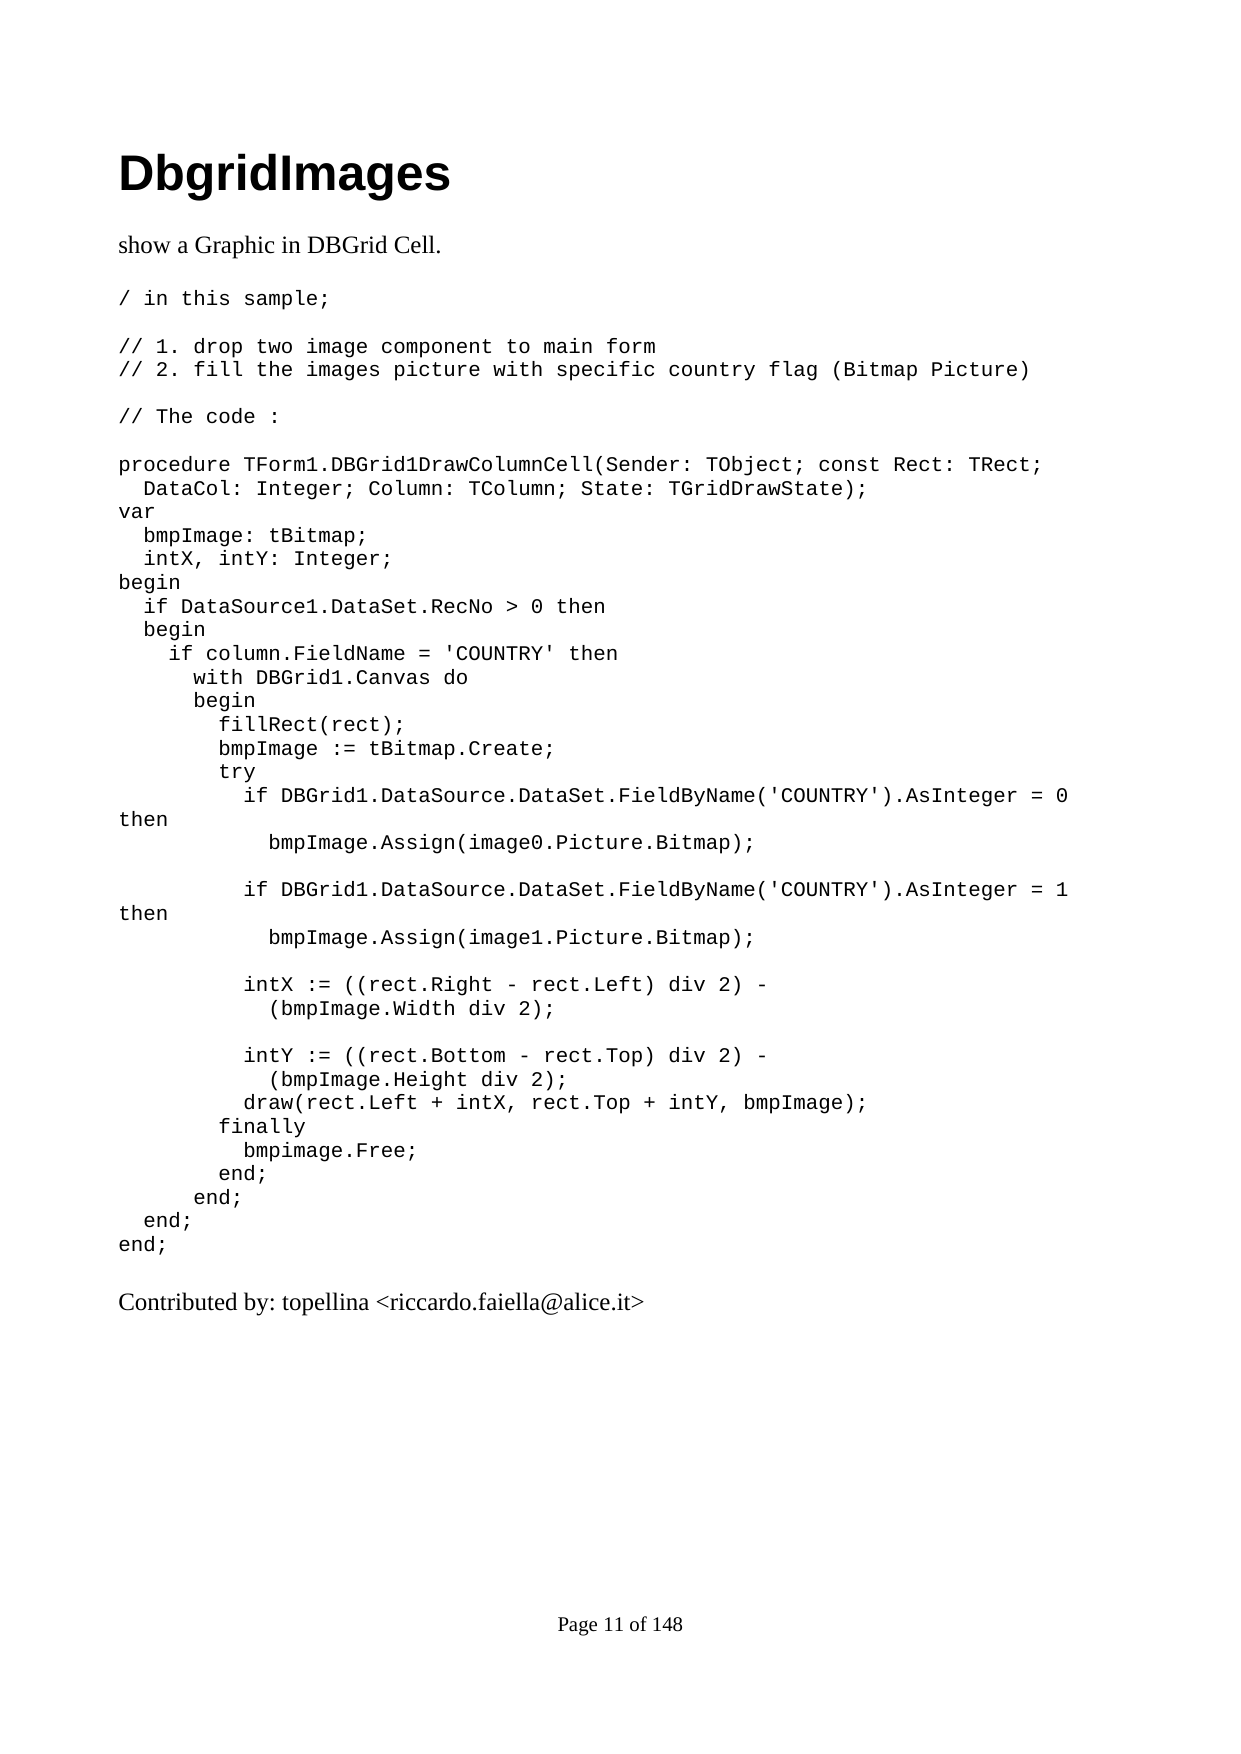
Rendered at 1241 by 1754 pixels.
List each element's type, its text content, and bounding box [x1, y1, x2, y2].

text end; [118, 1234, 1122, 1258]
text bmpImage: tBitmap; [118, 525, 1122, 548]
text procedure TForm1.DBGrid1DrawColumnCell(Sender: TObject; const Rect: TRect; [118, 454, 1122, 477]
text draw(rect.Left + intX, rect.Top + intY, bmpImage); [118, 1092, 1122, 1116]
text begin [118, 690, 1122, 714]
text if DBGrid1.DataSource.DataSet.FieldByName('COUNTRY').AsInteger = 1 then [118, 879, 1122, 927]
text if column.FieldName = 'COUNTRY' then [118, 643, 1122, 667]
text bmpImage := tBitmap.Create; [118, 738, 1122, 761]
text intY := ((rect.Bottom - rect.Top) div 2) - [118, 1045, 1122, 1069]
text end; [118, 1163, 1122, 1187]
text begin [118, 572, 1122, 596]
text begin [118, 619, 1122, 643]
text intX, intY: Integer; [118, 548, 1122, 572]
text DataCol: Integer; Column: TColumn; State: TGridDrawState); [118, 477, 1122, 501]
text / in this sample; [118, 288, 1122, 312]
text var [118, 501, 1122, 525]
text bmpImage.Assign(image0.Picture.Bitmap); [118, 832, 1122, 856]
text end; [118, 1211, 1122, 1234]
text with DBGrid1.Canvas do [118, 667, 1122, 690]
text end; [118, 1187, 1122, 1211]
text // The code : [118, 407, 1122, 430]
text Contributed by: topellina <riccardo.faiella@alice.it> [118, 1287, 1122, 1316]
text bmpImage.Assign(image1.Picture.Bitmap); [118, 927, 1122, 950]
text if DBGrid1.DataSource.DataSet.FieldByName('COUNTRY').AsInteger = 0 then [118, 785, 1122, 832]
text intX := ((rect.Right - rect.Left) div 2) - [118, 974, 1122, 998]
text (bmpImage.Height div 2); [118, 1069, 1122, 1092]
text finally [118, 1116, 1122, 1139]
text if DataSource1.DataSet.RecNo > 0 then [118, 596, 1122, 619]
text try [118, 761, 1122, 785]
text (bmpImage.Width div 2); [118, 998, 1122, 1021]
text // 1. drop two image component to main form [118, 336, 1122, 359]
text show a Graphic in DBGrid Cell. [118, 230, 1122, 259]
subtitle DbgridImages [118, 143, 1122, 201]
text // 2. fill the images picture with specific country flag (Bitmap Picture) [118, 359, 1122, 383]
text bmpimage.Free; [118, 1139, 1122, 1163]
text fillRect(rect); [118, 714, 1122, 738]
